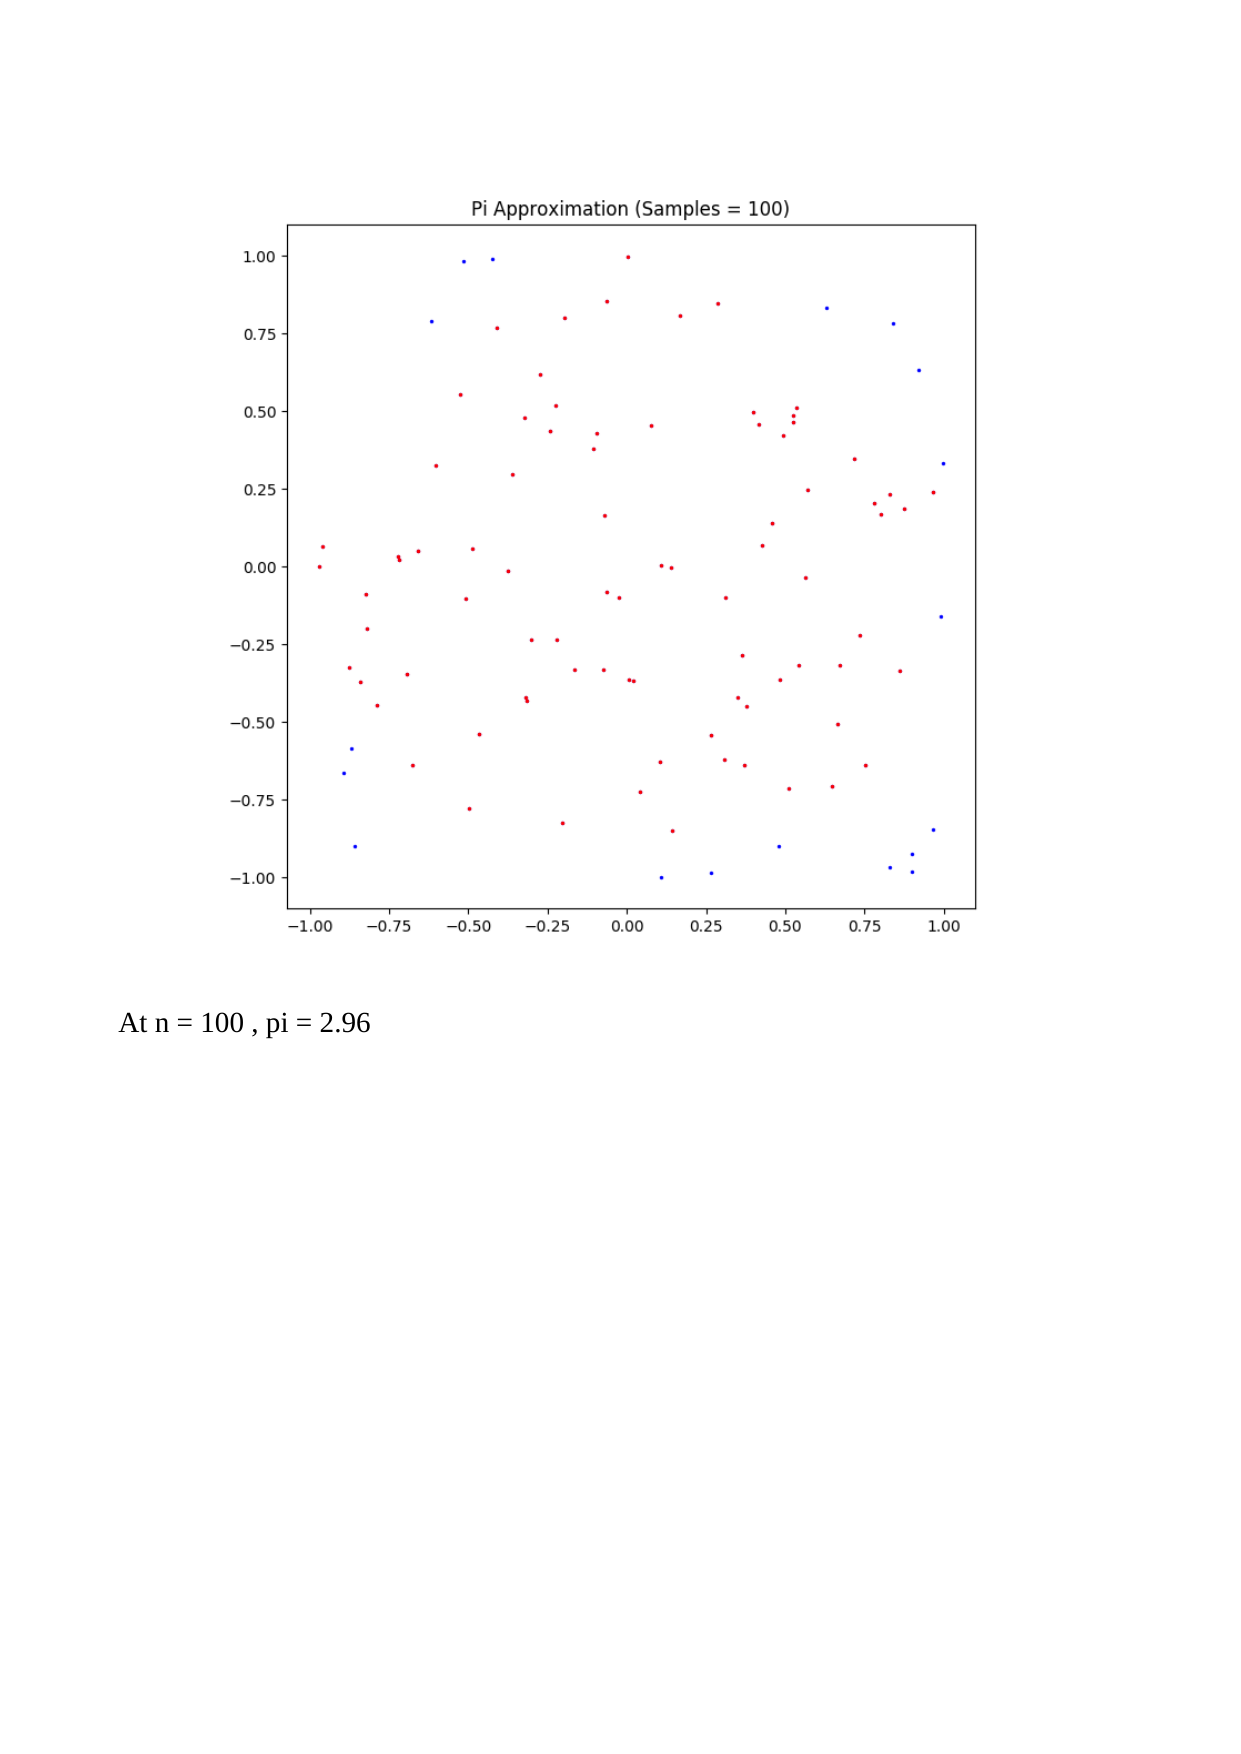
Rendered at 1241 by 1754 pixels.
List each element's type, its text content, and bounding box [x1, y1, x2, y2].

text At n = 100 , pi = 2.96 [118, 118, 1122, 1039]
picture [176, 118, 1064, 1006]
